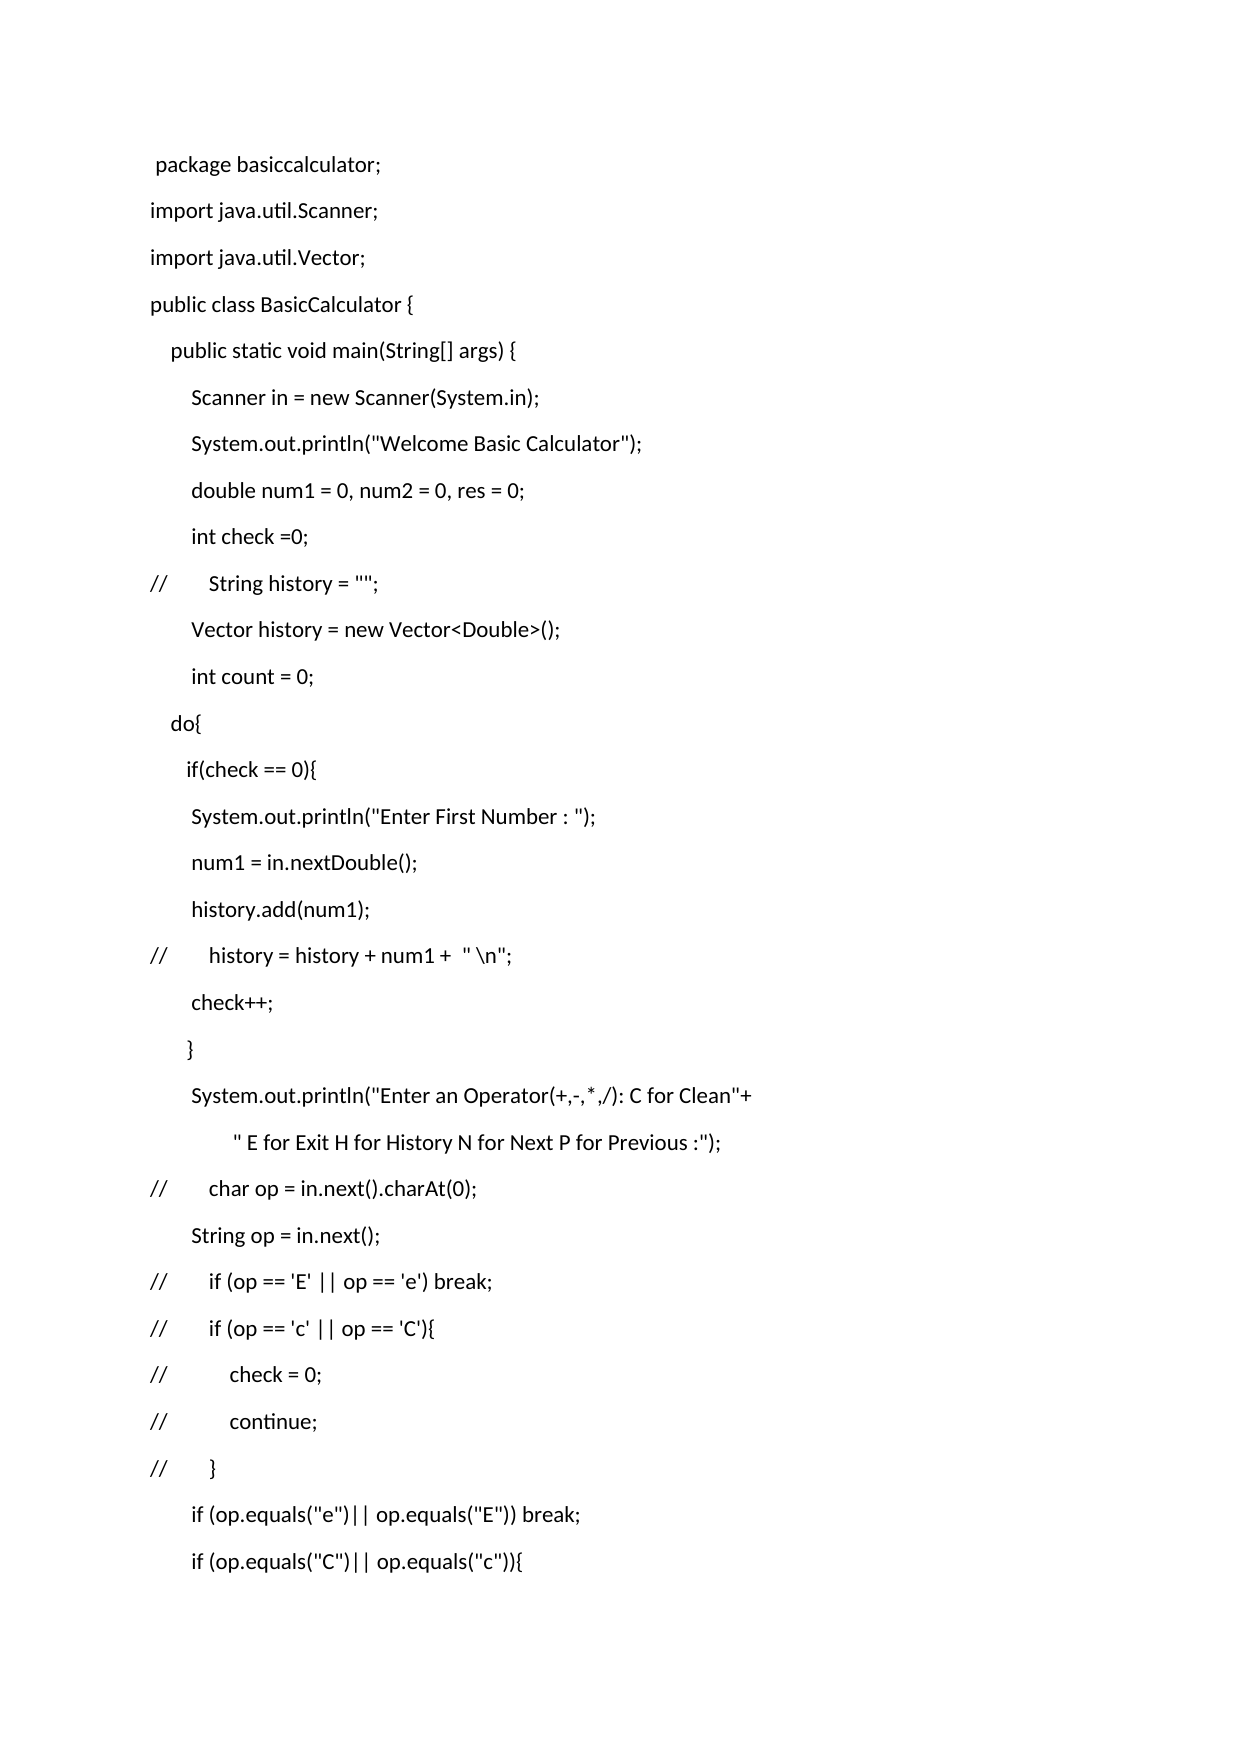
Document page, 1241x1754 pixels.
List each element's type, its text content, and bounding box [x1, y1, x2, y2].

text do{ [150, 709, 1090, 737]
text } [150, 1035, 1090, 1063]
text System.out.println("Enter First Number : "); [150, 802, 1090, 830]
text System.out.println("Enter an Operator(+,-,*,/): C for Clean"+ [150, 1081, 1090, 1109]
text // if (op == 'c' || op == 'C'){ [150, 1314, 1090, 1342]
text if(check == 0){ [150, 755, 1090, 783]
text int check =0; [150, 522, 1090, 551]
text // check = 0; [150, 1361, 1090, 1389]
text check++; [150, 988, 1090, 1016]
text // continue; [150, 1407, 1090, 1435]
text history.add(num1); [150, 895, 1090, 923]
text import java.util.Vector; [150, 243, 1090, 271]
text // } [150, 1454, 1090, 1482]
text package basiccalculator; [150, 150, 1090, 178]
text System.out.println("Welcome Basic Calculator"); [150, 429, 1090, 457]
text if (op.equals("e")|| op.equals("E")) break; [150, 1500, 1090, 1528]
text // char op = in.next().charAt(0); [150, 1174, 1090, 1202]
text double num1 = 0, num2 = 0, res = 0; [150, 476, 1090, 504]
text // history = history + num1 + " \n"; [150, 942, 1090, 969]
text Vector history = new Vector<Double>(); [150, 616, 1090, 644]
text if (op.equals("C")|| op.equals("c")){ [150, 1547, 1090, 1575]
text String op = in.next(); [150, 1221, 1090, 1249]
text public class BasicCalculator { [150, 290, 1090, 318]
text import java.util.Scanner; [150, 197, 1090, 224]
text // if (op == 'E' || op == 'e') break; [150, 1267, 1090, 1296]
text " E for Exit H for History N for Next P for Previous :"); [150, 1128, 1090, 1156]
text Scanner in = new Scanner(System.in); [150, 383, 1090, 411]
text num1 = in.nextDouble(); [150, 848, 1090, 876]
text public static void main(String[] args) { [150, 336, 1090, 364]
text // String history = ""; [150, 569, 1090, 597]
text int count = 0; [150, 662, 1090, 690]
